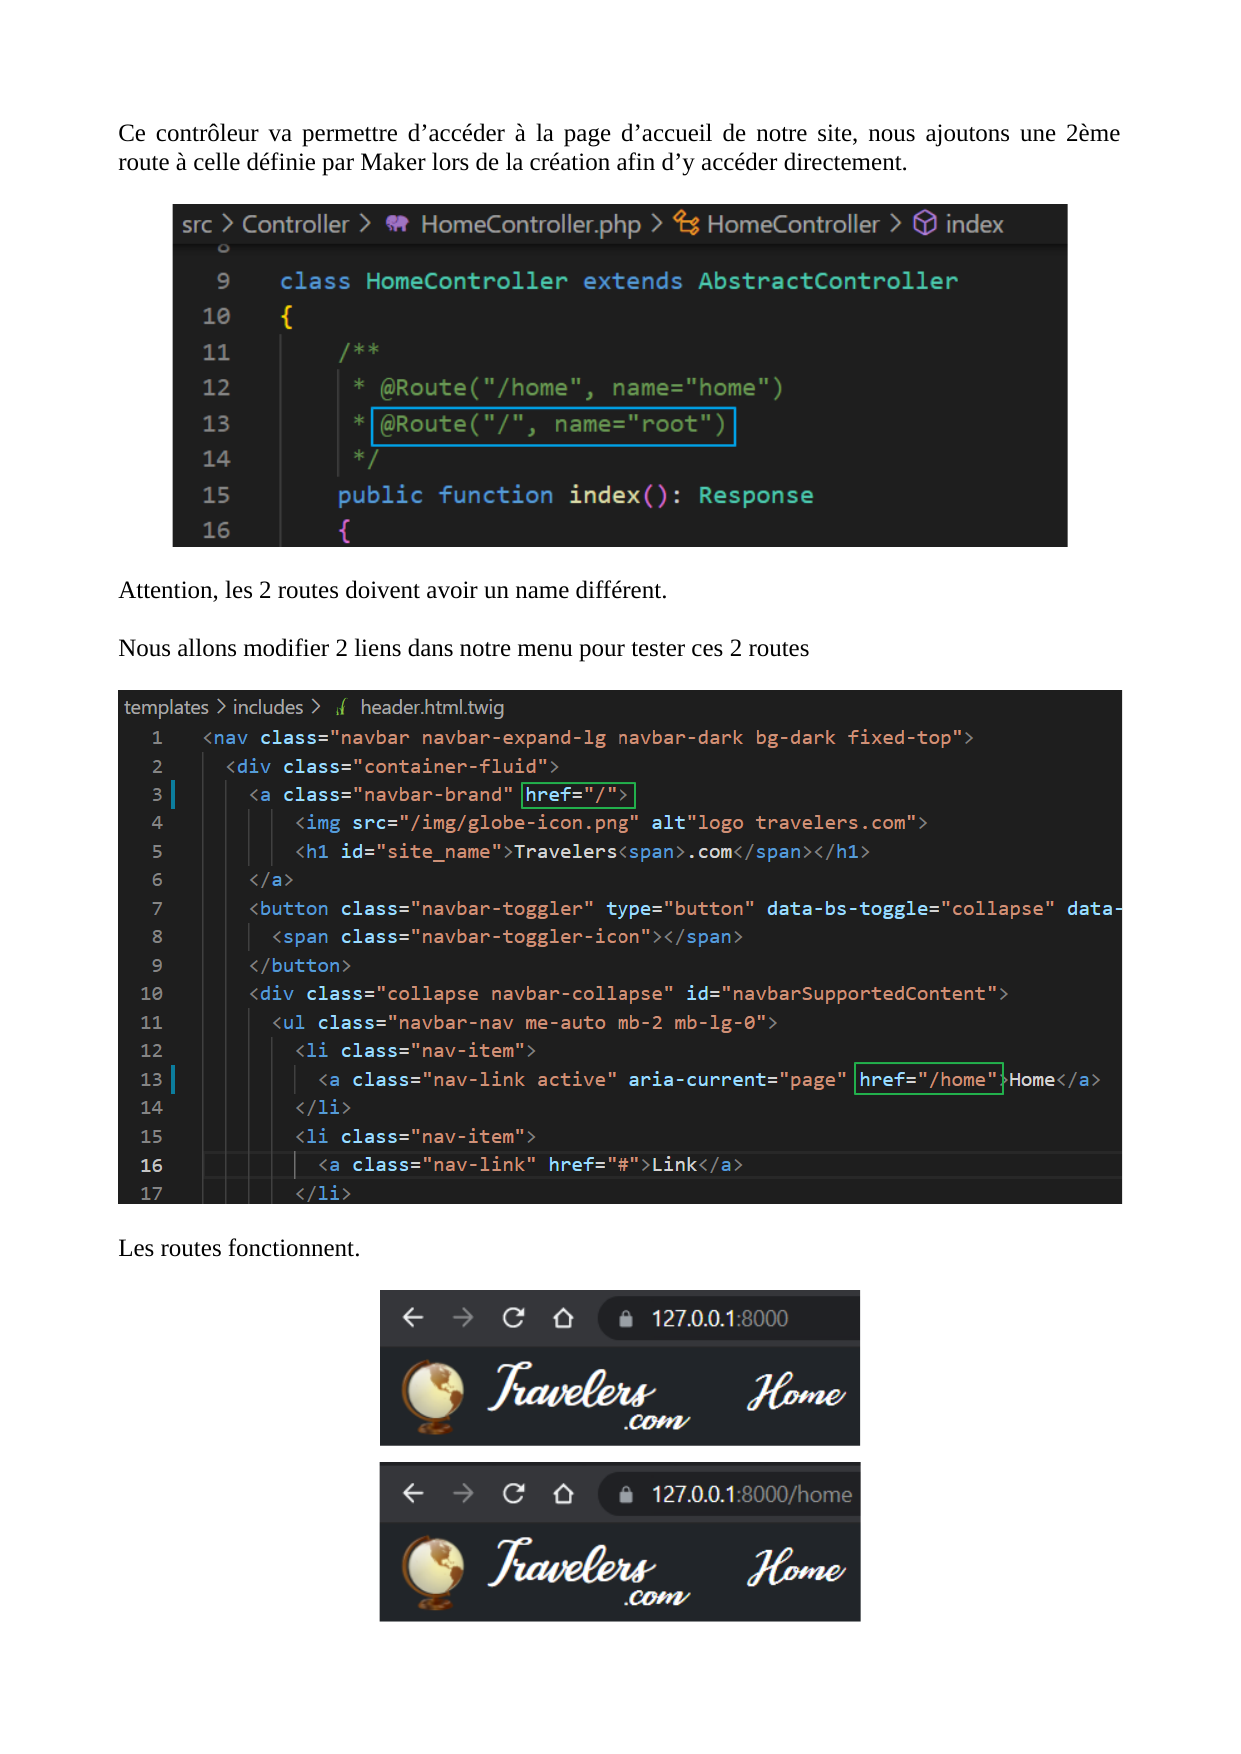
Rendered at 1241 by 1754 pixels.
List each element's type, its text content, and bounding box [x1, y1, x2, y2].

text Ce contrôleur va permettre d’accéder à la page d’accueil de notre site, nous ajoutons une 2ème route à celle définie par Maker lors de la création afin d’y accéder directement. [118, 118, 1122, 176]
picture [172, 204, 1068, 547]
picture [380, 1290, 861, 1461]
picture [379, 1462, 861, 1638]
text Attention, les 2 routes doivent avoir un name différent. [118, 576, 1122, 604]
picture [118, 690, 1123, 1204]
text Les routes fonctionnent. [118, 1233, 1122, 1262]
text Nous allons modifier 2 liens dans notre menu pour tester ces 2 routes [118, 633, 1122, 662]
